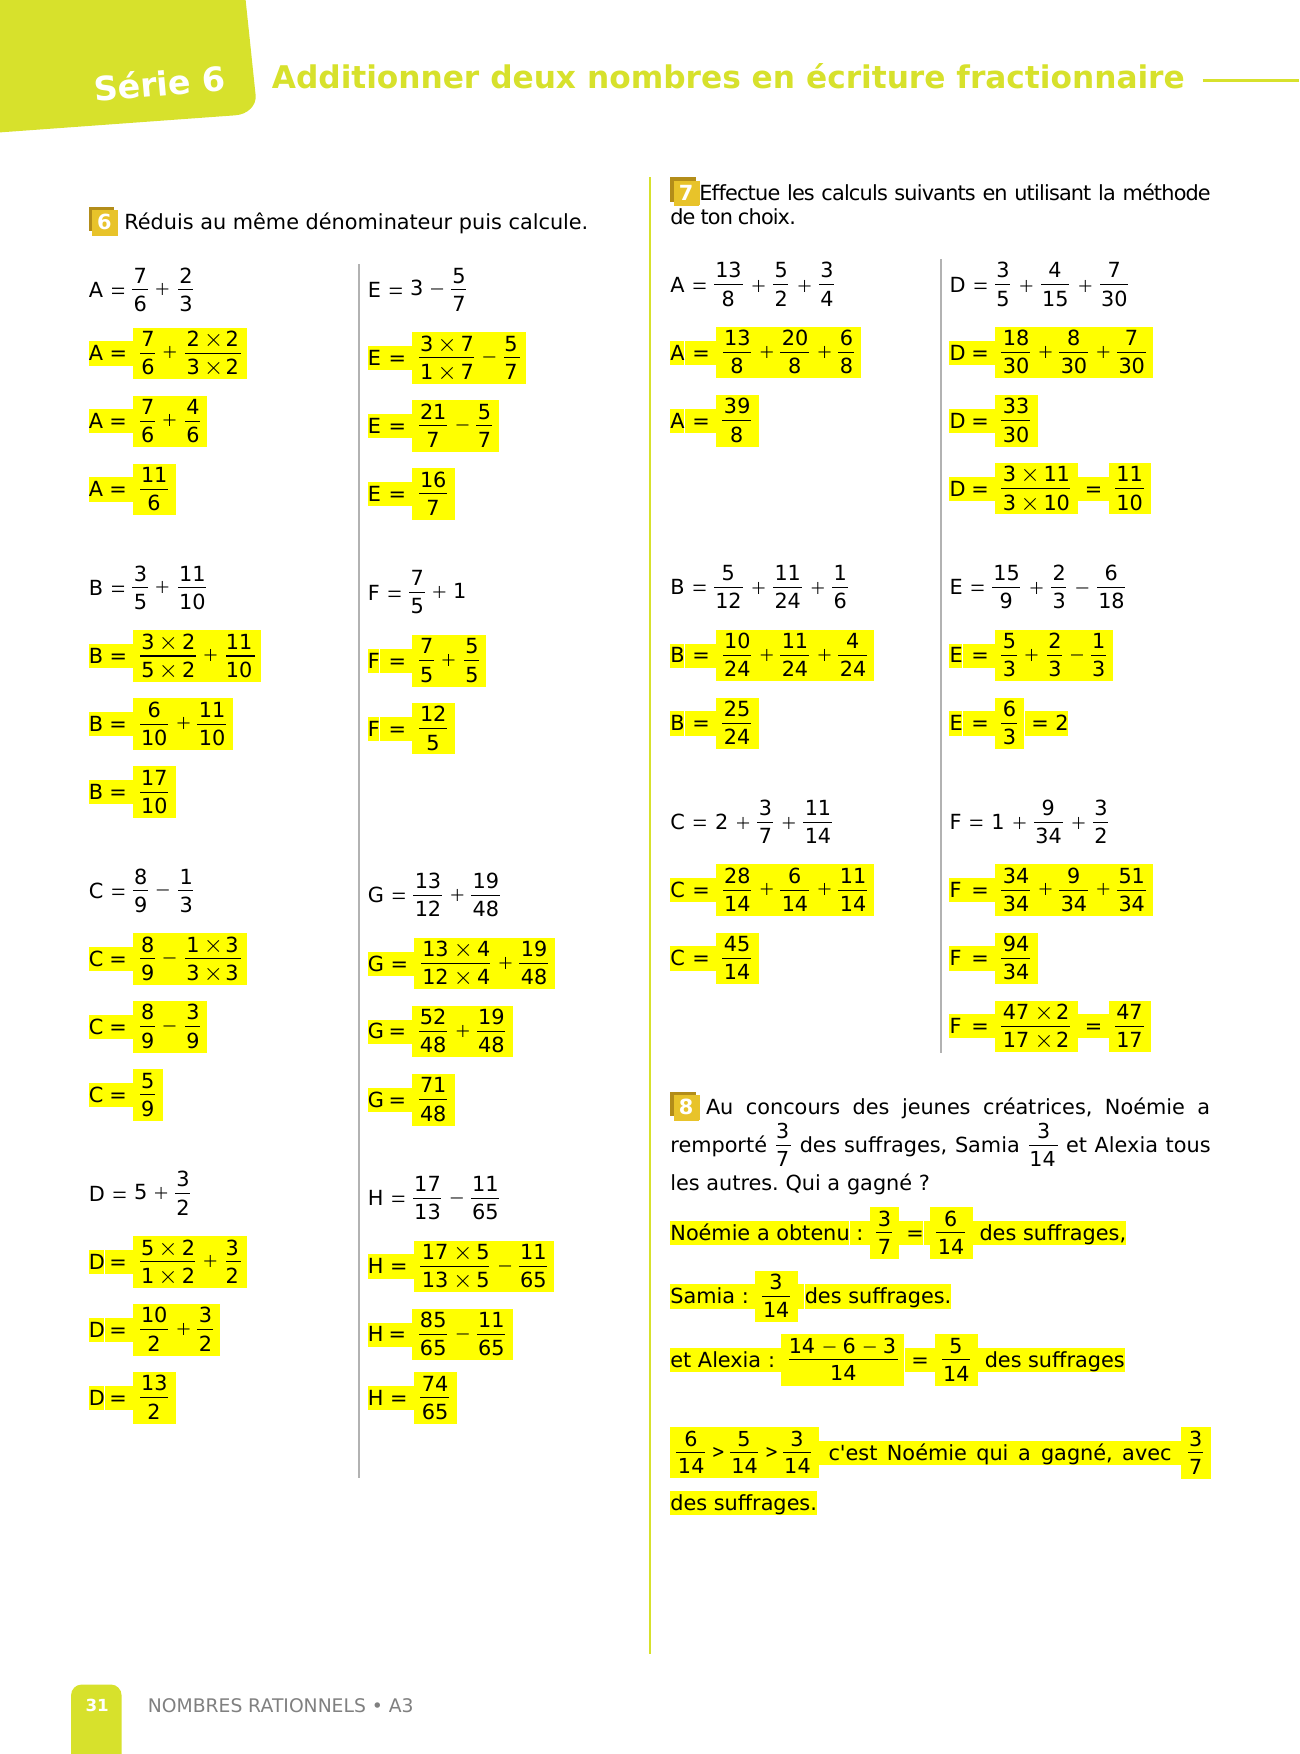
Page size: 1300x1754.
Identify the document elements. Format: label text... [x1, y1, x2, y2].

text D = [88, 1299, 350, 1356]
text H = [368, 1173, 629, 1224]
subtitle Au concours des jeunes créatrices, Noémie a remporté des suffrages, Samia et Alexia tous les autres. Qui a gagné ? [670, 1092, 1211, 1195]
text A = [88, 459, 350, 515]
text D = [949, 390, 1211, 447]
text G = [368, 933, 629, 989]
text H = [368, 1372, 414, 1386]
text H = [368, 1304, 629, 1360]
text B = [88, 694, 350, 750]
text A = [670, 390, 932, 447]
text H = [368, 1236, 629, 1292]
text C = [88, 929, 350, 985]
text E = = 2 [949, 693, 1211, 749]
text B = [670, 693, 932, 749]
text et Alexia : = des suffrages [978, 1334, 1211, 1386]
text E = [368, 396, 629, 452]
text A = [88, 328, 133, 359]
text A = [670, 322, 932, 378]
text G = [368, 1001, 629, 1057]
text C = 2  [670, 797, 932, 848]
text F = [368, 567, 629, 618]
subtitle Effectue les calculs suivants en utilisant la méthode de ton choix. [670, 177, 1211, 229]
text E = [949, 625, 1211, 681]
text E = [368, 328, 629, 384]
text C = [88, 1065, 350, 1121]
text B = [88, 562, 350, 614]
text A = [88, 360, 133, 379]
text Samia : des suffrages. [670, 1309, 755, 1322]
text et Alexia : = des suffrages [904, 1334, 935, 1386]
text F = [949, 860, 1211, 916]
text B = [670, 562, 932, 613]
text des suffrages, [973, 1207, 1211, 1259]
text A = [670, 259, 932, 311]
text G = [368, 870, 629, 921]
text B = [88, 626, 350, 682]
text D = [88, 1168, 350, 1219]
text Samia : des suffrages. [670, 1271, 755, 1284]
text E = [368, 264, 629, 316]
text C = [670, 860, 932, 916]
text C = [670, 928, 932, 984]
text D = [88, 1231, 350, 1288]
text D = = [949, 458, 1211, 514]
text B = [88, 762, 350, 818]
text B = [670, 625, 932, 681]
text D = [88, 1367, 350, 1424]
text F = 1  [949, 797, 1211, 848]
text F = [368, 630, 629, 687]
text E = [368, 464, 629, 520]
text = [899, 1207, 930, 1259]
text C = [88, 865, 350, 917]
subtitle Réduis au même dénominateur puis calcule. [114, 207, 629, 235]
text E =− [949, 562, 1211, 613]
text F = [368, 698, 629, 754]
text A = [88, 264, 350, 316]
text D = [949, 322, 1211, 378]
text A = [88, 391, 350, 447]
text c'est Noémie qui a gagné, avec des suffrages. [670, 1427, 1211, 1515]
text H = [457, 1372, 629, 1424]
text Noémie a obtenu : [670, 1207, 870, 1259]
text G = [368, 1069, 629, 1126]
text H = [368, 1410, 414, 1424]
text F = [949, 928, 1211, 984]
text et Alexia : = des suffrages [670, 1334, 781, 1348]
text Samia : des suffrages. [798, 1271, 1211, 1322]
text et Alexia : = des suffrages [670, 1372, 781, 1386]
text C = [88, 997, 350, 1053]
text D = [949, 259, 1211, 311]
text A = [247, 328, 350, 379]
text F = = [949, 996, 1211, 1052]
